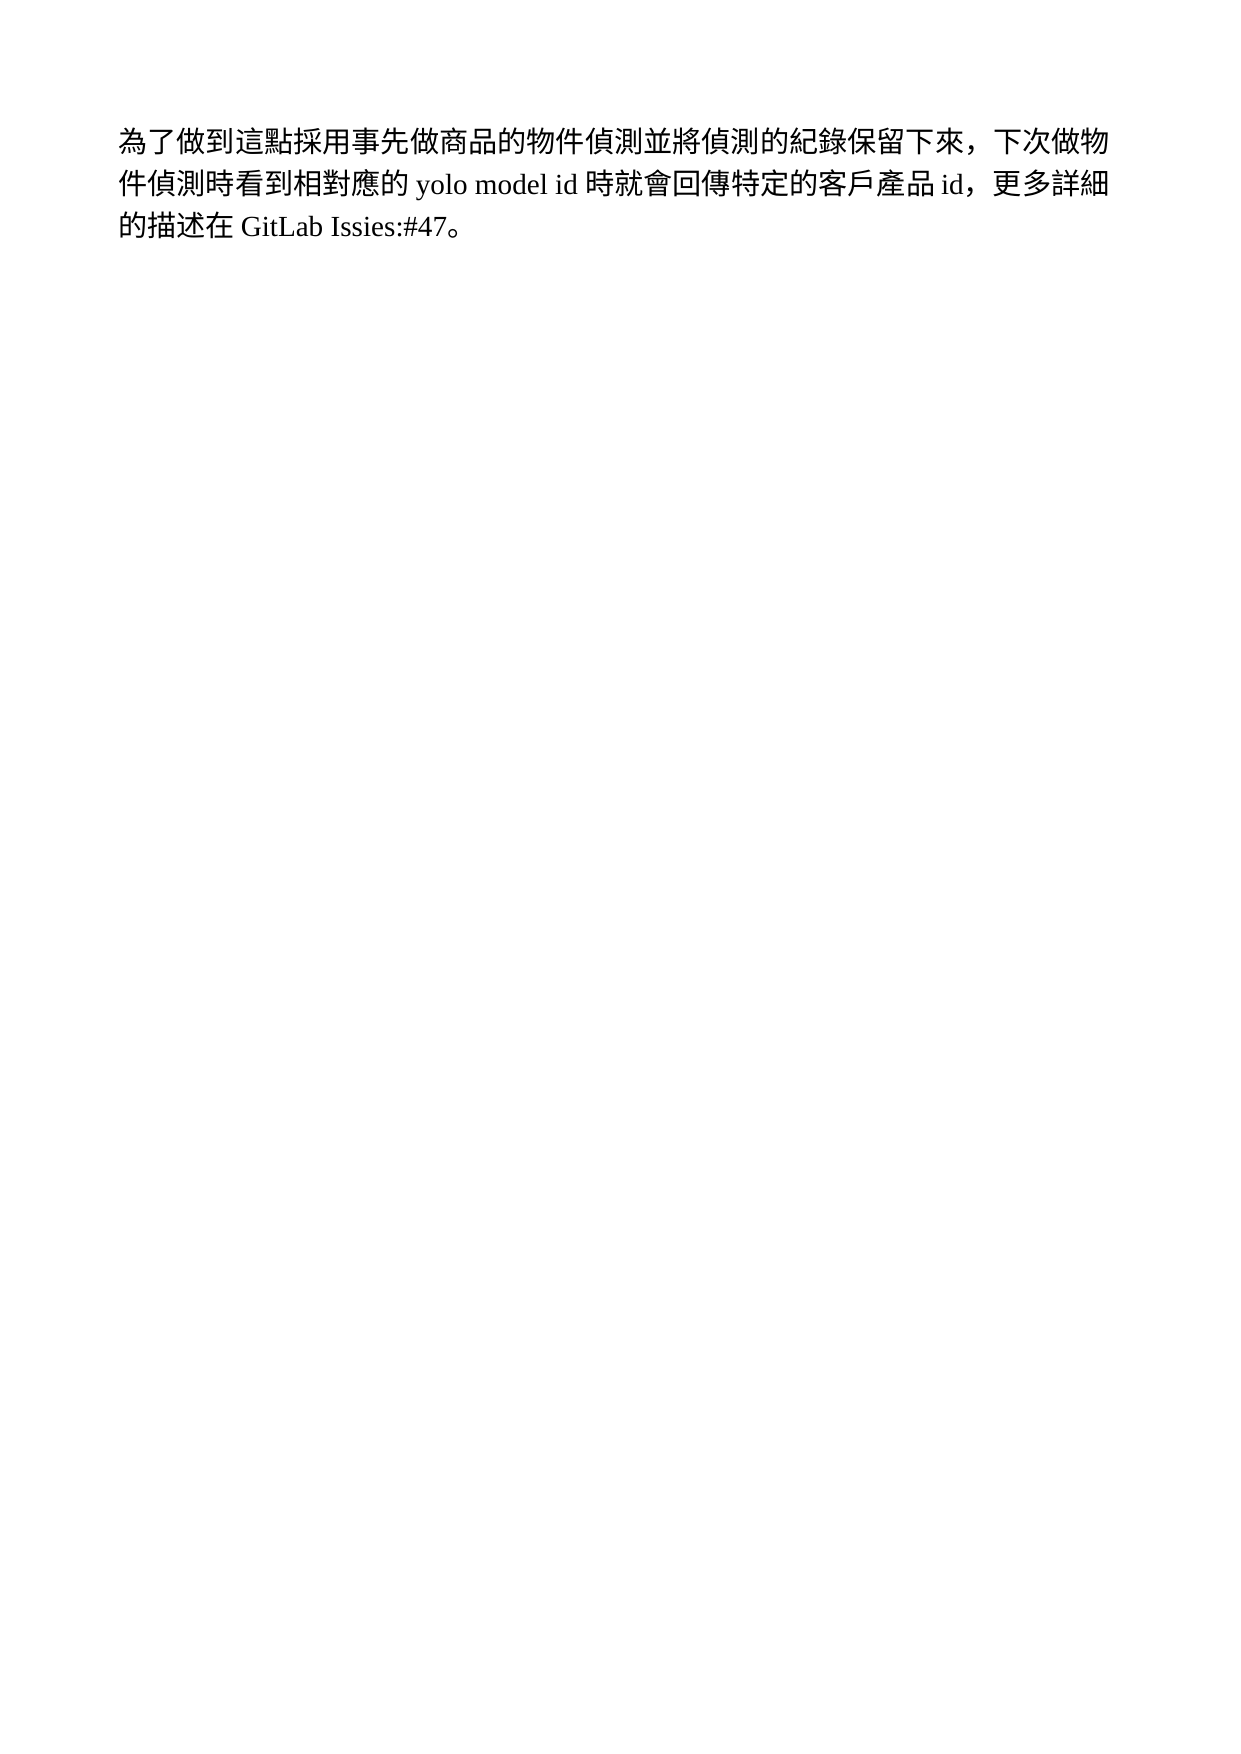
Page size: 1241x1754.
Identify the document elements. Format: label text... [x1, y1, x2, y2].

text 為了做到這點採用事先做商品的物件偵測並將偵測的紀錄保留下來，下次做物件偵測時看到相對應的yolo model id 時就會回傳特定的客戶產品id，更多詳細的描述在GitLab Issies:#47。 [118, 118, 1122, 245]
